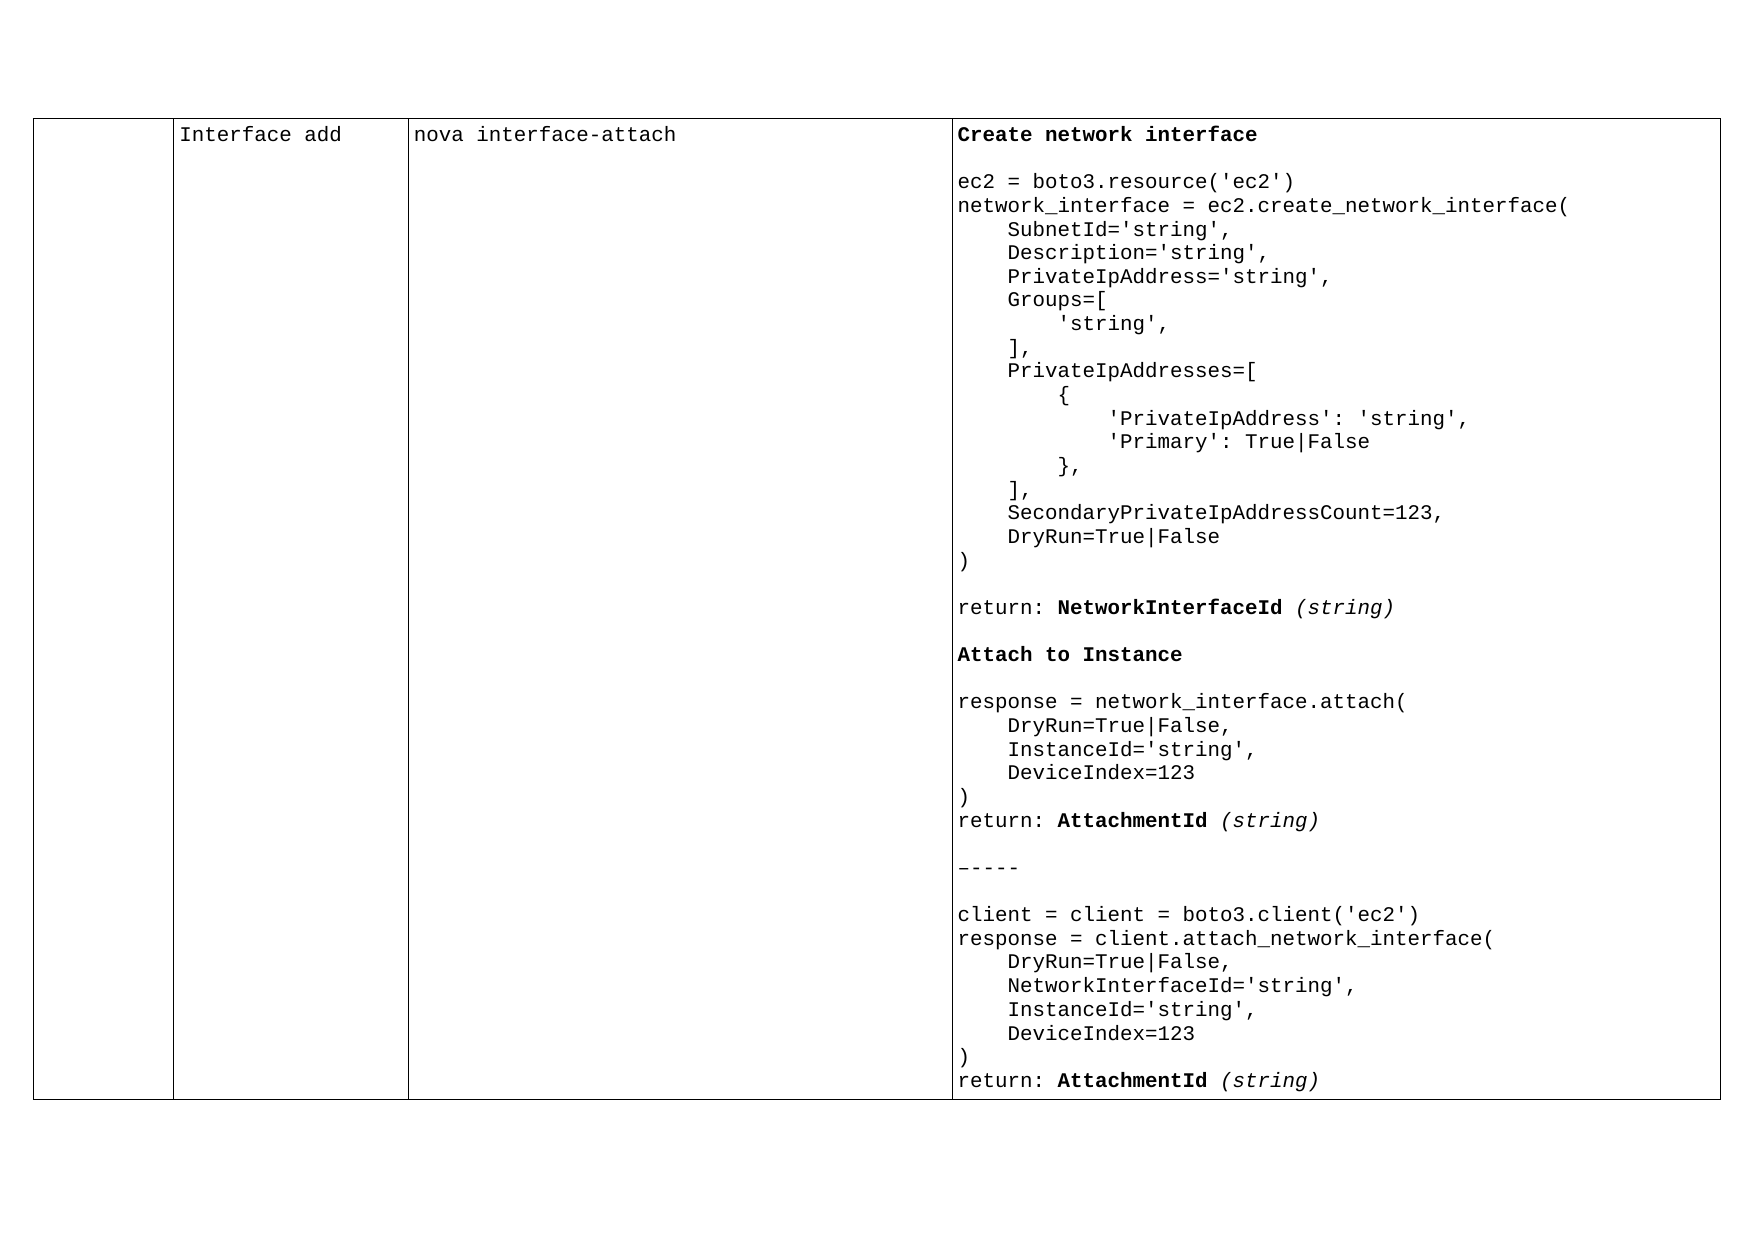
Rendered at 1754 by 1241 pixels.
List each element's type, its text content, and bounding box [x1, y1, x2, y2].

table_cell Interface add [174, 119, 408, 1099]
table_cell nova interface-attach [409, 119, 952, 1099]
table_cell [34, 119, 173, 1099]
table_cell Create network interface ec2 = boto3.resource('ec2') network_interface = ec2.create_network_interface( SubnetId='string', Description='string', PrivateIpAddress='string', Groups=[ 'string', ], PrivateIpAddresses=[ { 'PrivateIpAddress': 'string', 'Primary': True|False }, ], SecondaryPrivateIpAddressCount=123, DryRun=True|False ) return: NetworkInterfaceId (string) Attach to Instance response = network_interface.attach( DryRun=True|False, InstanceId='string', DeviceIndex=123 ) return: AttachmentId (string) –---- client = client = boto3.client('ec2') response = client.attach_network_interface( DryRun=True|False, NetworkInterfaceId='string', InstanceId='string', DeviceIndex=123 ) return: AttachmentId (string) [953, 119, 1720, 1099]
